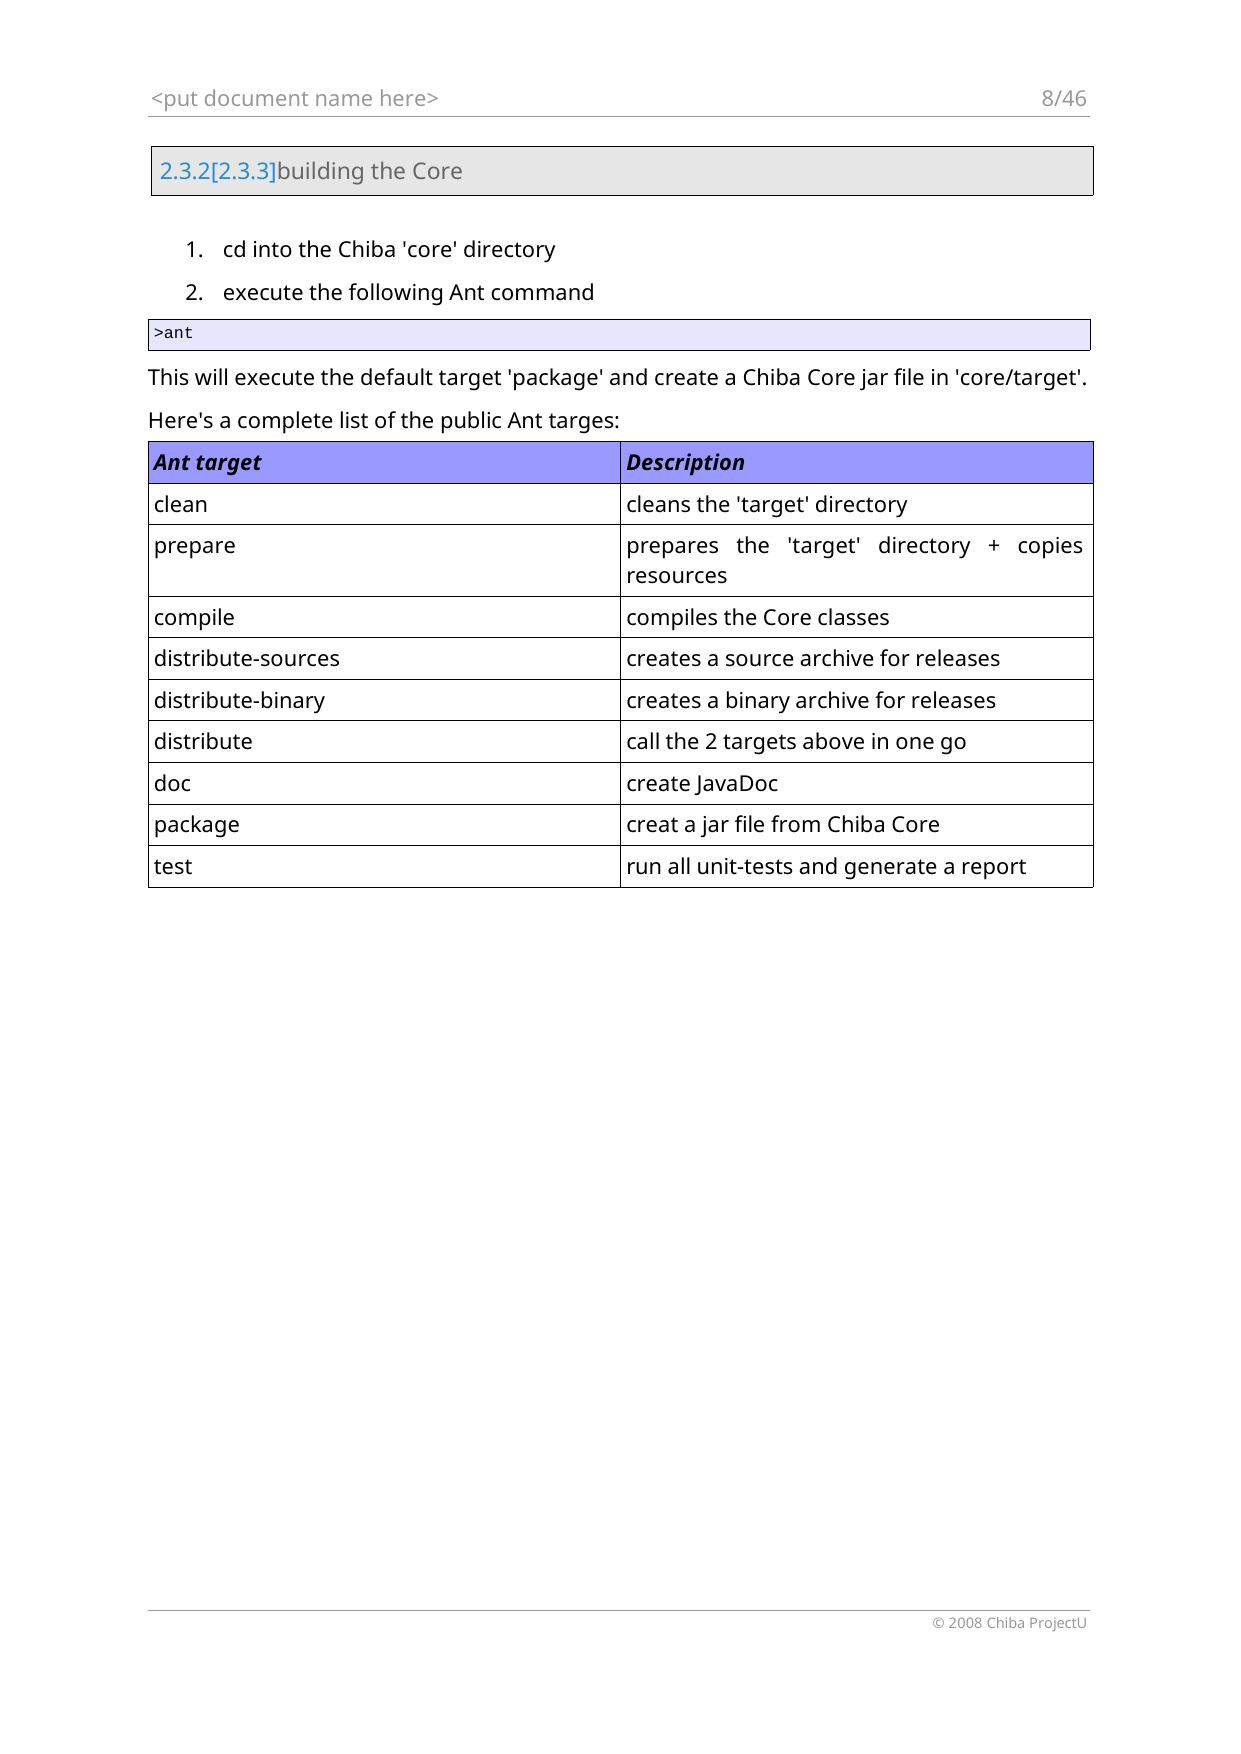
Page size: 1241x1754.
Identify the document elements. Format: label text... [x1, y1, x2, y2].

table_cell create JavaDoc [621, 763, 1093, 804]
table_cell clean [149, 484, 620, 524]
table_cell creat a jar file from Chiba Core [621, 805, 1093, 845]
table_cell doc [149, 763, 620, 804]
table_cell compiles the Core classes [621, 597, 1093, 637]
table_cell compile [149, 597, 620, 637]
table_cell prepares the 'target' directory + copies resources [621, 525, 1093, 596]
table_cell creates a binary archive for releases [621, 680, 1093, 720]
table_cell distribute-sources [149, 638, 620, 679]
table_cell distribute [149, 721, 620, 762]
table_cell run all unit-tests and generate a report [621, 846, 1093, 887]
table_header Description [621, 442, 1093, 483]
table_cell call the 2 targets above in one go [621, 721, 1093, 762]
list cd into the Chiba 'core' directory [185, 234, 1090, 264]
table_cell cleans the 'target' directory [621, 484, 1093, 524]
table_header Ant target [149, 442, 620, 483]
table_cell creates a source archive for releases [621, 638, 1093, 679]
list execute the following Ant command [185, 276, 1090, 306]
table_cell distribute-binary [149, 680, 620, 720]
table_cell prepare [149, 525, 620, 596]
text This will execute the default target 'package' and create a Chiba Core jar file in 'core/target'. [148, 362, 1090, 392]
subtitle building the Core [152, 147, 1093, 195]
table_cell package [149, 805, 620, 845]
text >ant [149, 320, 1090, 350]
table_cell test [149, 846, 620, 887]
text Here's a complete list of the public Ant targes: [148, 405, 1090, 435]
